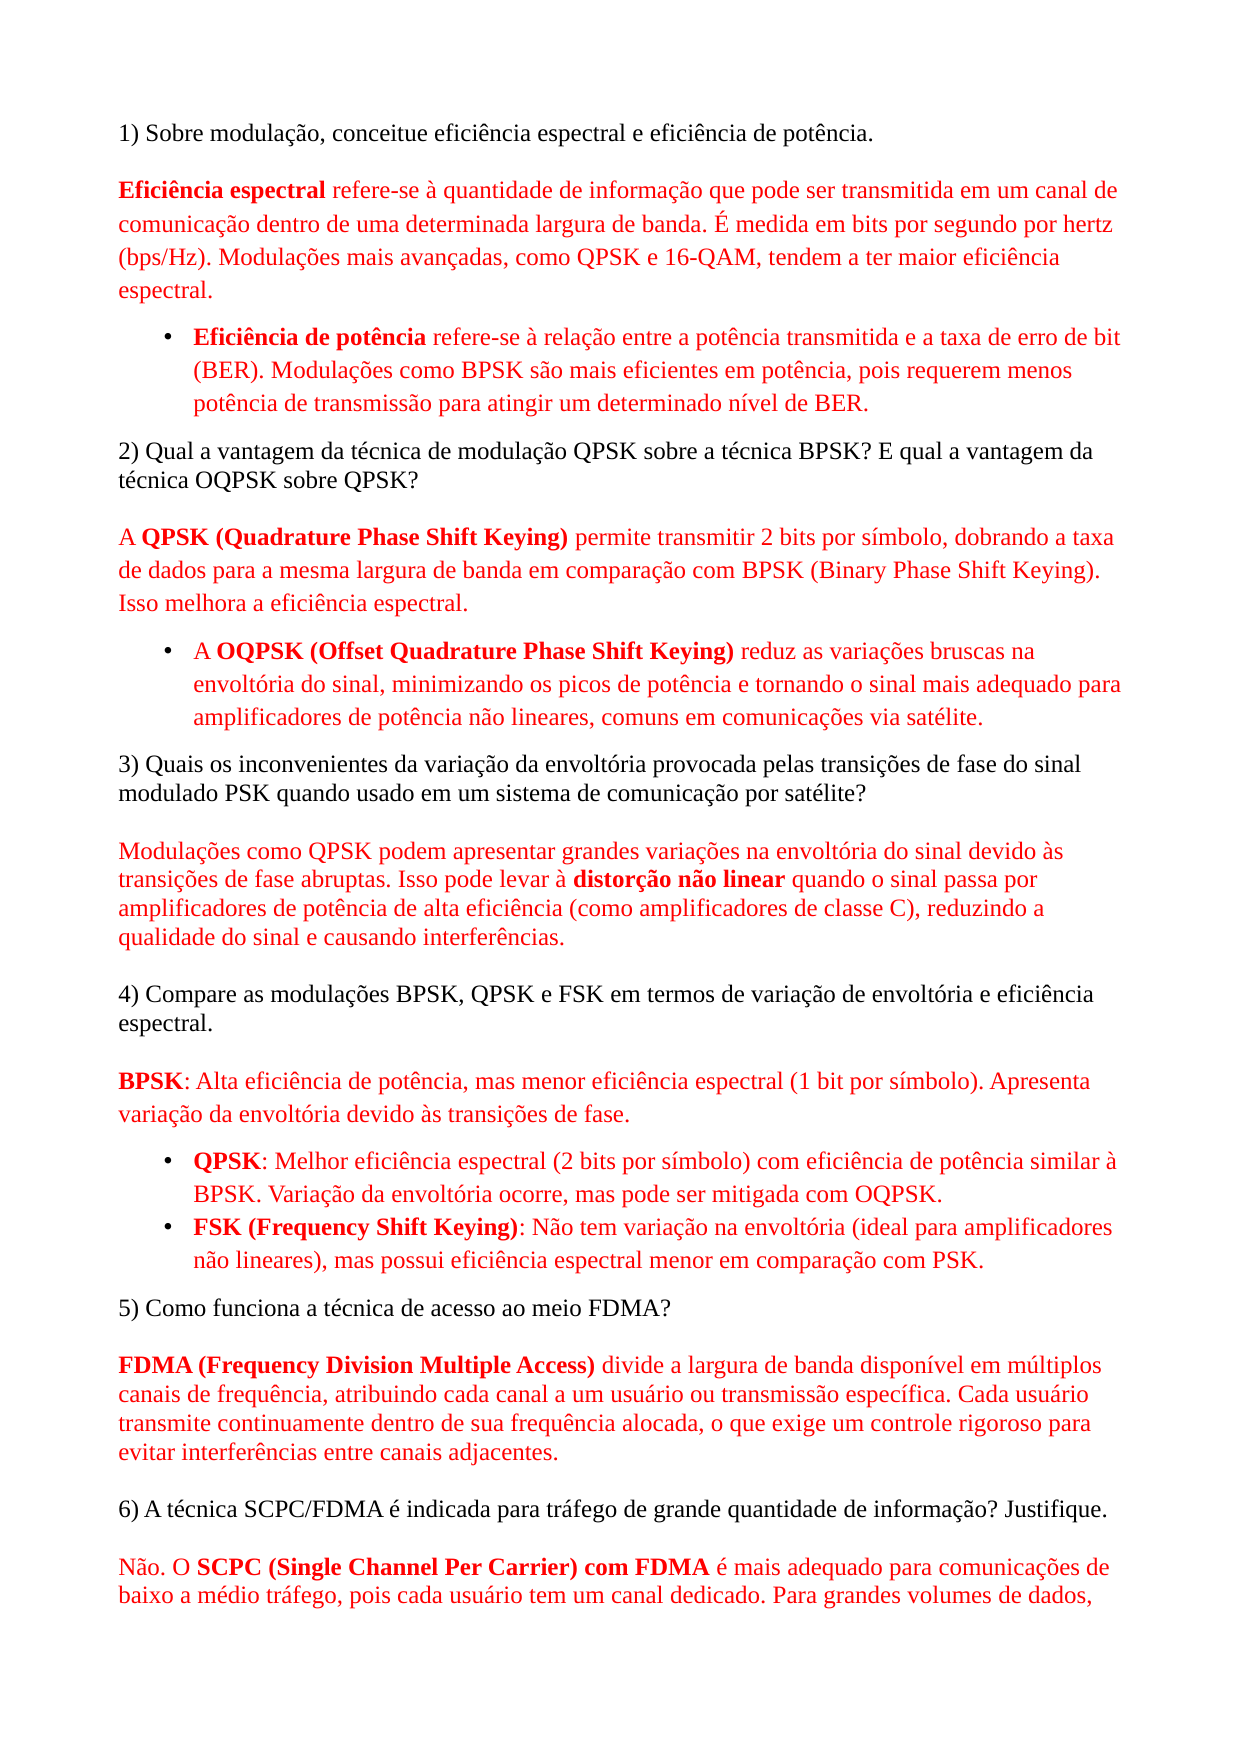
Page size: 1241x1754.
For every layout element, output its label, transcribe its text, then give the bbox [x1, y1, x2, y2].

text 3) Quais os inconvenientes da variação da envoltória provocada pelas transições de fase do sinal modulado PSK quando usado em um sistema de comunicação por satélite? [118, 749, 1122, 807]
list A OQPSK (Offset Quadrature Phase Shift Keying) reduz as variações bruscas na envoltória do sinal, minimizando os picos de potência e tornando o sinal mais adequado para amplificadores de potência não lineares, comuns em comunicações via satélite. [164, 636, 1122, 731]
text 4) Compare as modulações BPSK, QPSK e FSK em termos de variação de envoltória e eficiência espectral. [118, 979, 1122, 1037]
text 1) Sobre modulação, conceitue eficiência espectral e eficiência de potência. [118, 118, 1122, 147]
text FDMA (Frequency Division Multiple Access) divide a largura de banda disponível em múltiplos canais de frequência, atribuindo cada canal a um usuário ou transmissão específica. Cada usuário transmite continuamente dentro de sua frequência alocada, o que exige um controle rigoroso para evitar interferências entre canais adjacentes. [118, 1351, 1122, 1466]
list FSK (Frequency Shift Keying): Não tem variação na envoltória (ideal para amplificadores não lineares), mas possui eficiência espectral menor em comparação com PSK. [164, 1212, 1122, 1274]
list QPSK: Melhor eficiência espectral (2 bits por símbolo) com eficiência de potência similar à BPSK. Variação da envoltória ocorre, mas pode ser mitigada com OQPSK. [164, 1146, 1122, 1208]
text BPSK: Alta eficiência de potência, mas menor eficiência espectral (1 bit por símbolo). Apresenta variação da envoltória devido às transições de fase. [118, 1066, 1122, 1127]
list Eficiência de potência refere-se à relação entre a potência transmitida e a taxa de erro de bit (BER). Modulações como BPSK são mais eficientes em potência, pois requerem menos potência de transmissão para atingir um determinado nível de BER. [164, 322, 1122, 417]
text Eficiência espectral refere-se à quantidade de informação que pode ser transmitida em um canal de comunicação dentro de uma determinada largura de banda. É medida em bits por segundo por hertz (bps/Hz). Modulações mais avançadas, como QPSK e 16-QAM, tendem a ter maior eficiência espectral. [118, 176, 1122, 303]
text Modulações como QPSK podem apresentar grandes variações na envoltória do sinal devido às transições de fase abruptas. Isso pode levar à distorção não linear quando o sinal passa por amplificadores de potência de alta eficiência (como amplificadores de classe C), reduzindo a qualidade do sinal e causando interferências. [118, 836, 1122, 951]
text A QPSK (Quadrature Phase Shift Keying) permite transmitir 2 bits por símbolo, dobrando a taxa de dados para a mesma largura de banda em comparação com BPSK (Binary Phase Shift Keying). Isso melhora a eficiência espectral. [118, 522, 1122, 617]
text Não. O SCPC (Single Channel Per Carrier) com FDMA é mais adequado para comunicações de baixo a médio tráfego, pois cada usuário tem um canal dedicado. Para grandes volumes de dados, [118, 1552, 1122, 1609]
text 6) A técnica SCPC/FDMA é indicada para tráfego de grande quantidade de informação? Justifique. [118, 1494, 1122, 1523]
text 5) Como funciona a técnica de acesso ao meio FDMA? [118, 1293, 1122, 1322]
text 2) Qual a vantagem da técnica de modulação QPSK sobre a técnica BPSK? E qual a vantagem da técnica OQPSK sobre QPSK? [118, 436, 1122, 493]
